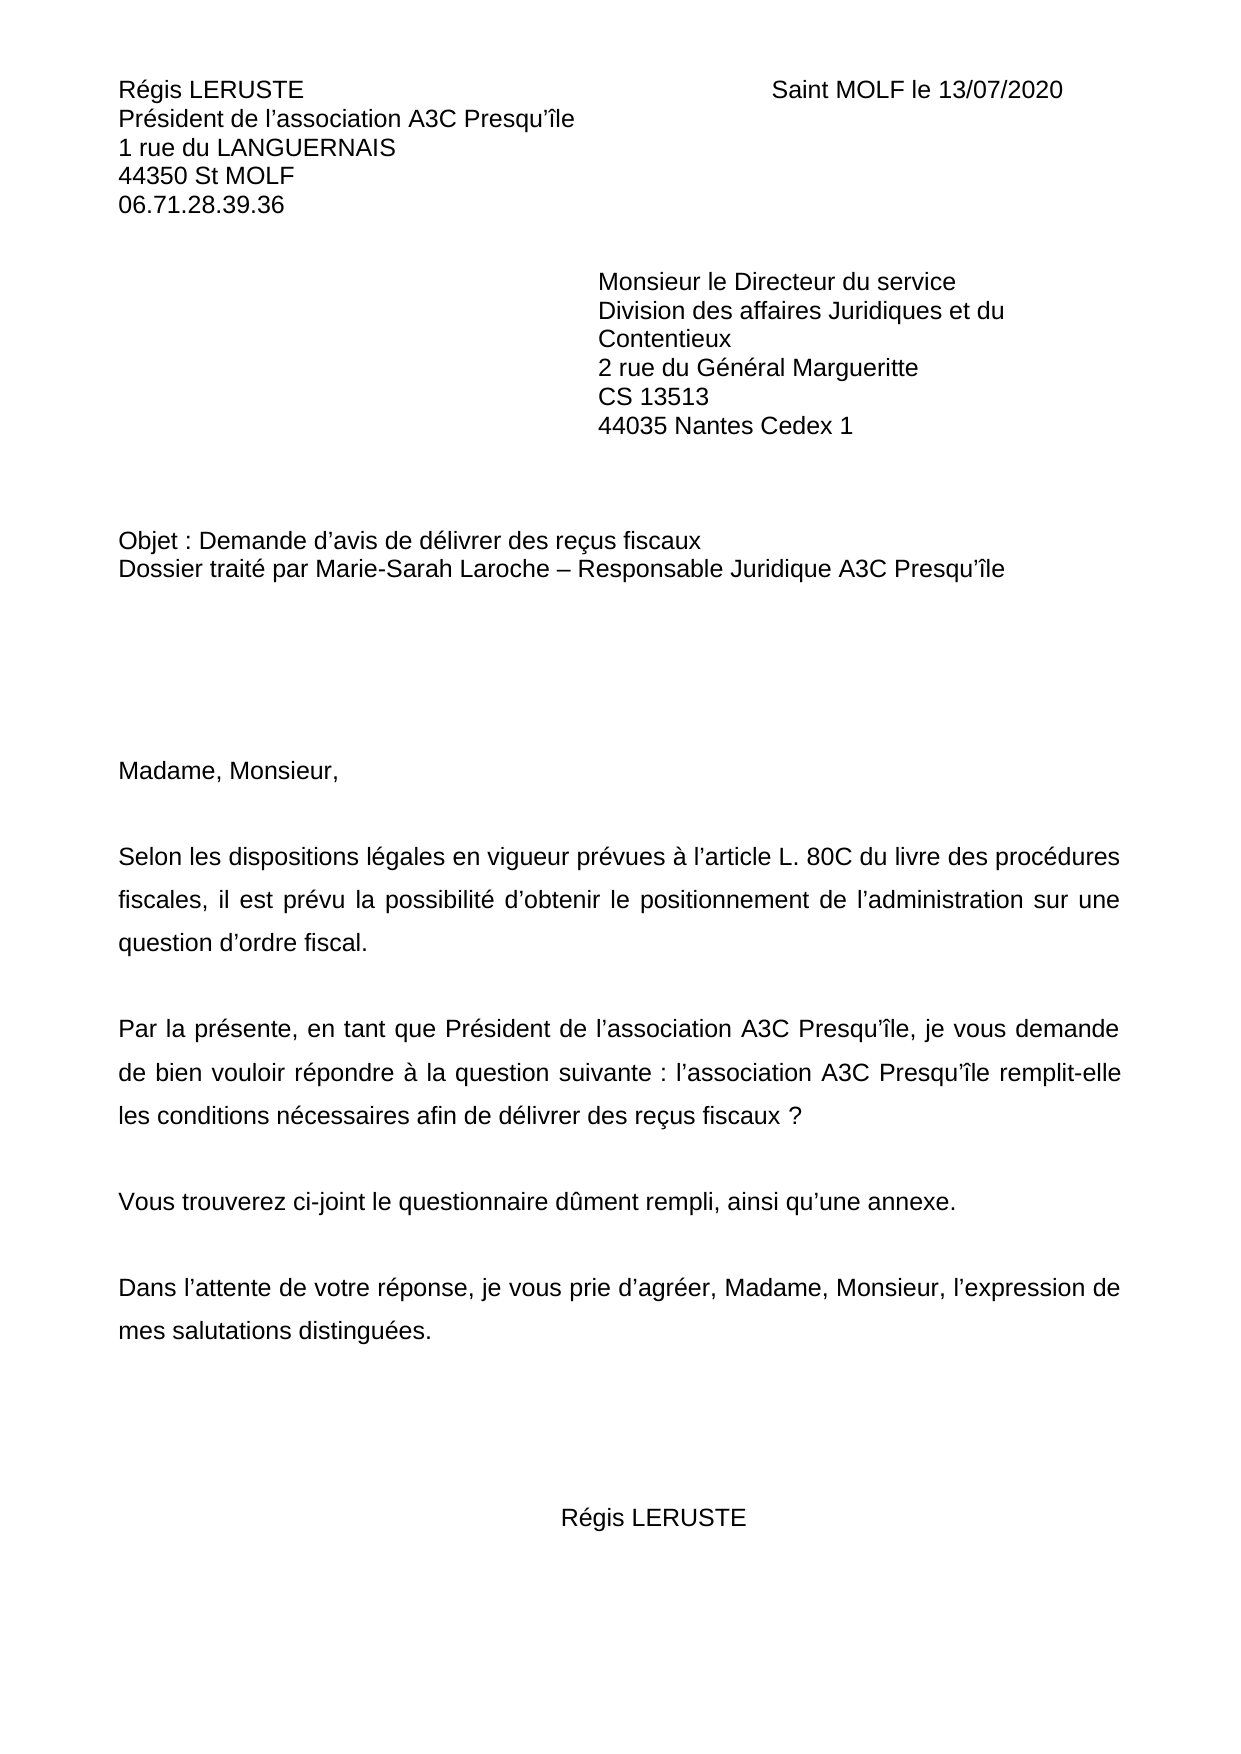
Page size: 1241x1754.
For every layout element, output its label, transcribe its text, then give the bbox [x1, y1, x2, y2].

text Dans l’attente de votre réponse, je vous prie d’agréer, Madame, Monsieur, l’expression de mes salutations distinguées. [118, 1273, 1122, 1345]
text Madame, Monsieur, [118, 756, 1122, 784]
table_cell Objet : Demande d’avis de délivrer des reçus fiscaux Dossier traité par Marie-Sarah Laroche – Responsable Juridique A3C Presqu’île [111, 439, 1070, 612]
table_header [111, 267, 591, 439]
text Selon les dispositions légales en vigueur prévues à l’article L. 80C du livre des procédures fiscales, il est prévu la possibilité d’obtenir le positionnement de l’administration sur une question d’ordre fiscal. [118, 842, 1122, 957]
text Vous trouverez ci-joint le questionnaire dûment rempli, ainsi qu’une annexe. [118, 1187, 1122, 1216]
text Régis LERUSTE [487, 1503, 1122, 1532]
text Par la présente, en tant que Président de l’association A3C Presqu’île, je vous demande de bien vouloir répondre à la question suivante : l’association A3C Presqu’île remplit-elle les conditions nécessaires afin de délivrer des reçus fiscaux ? [118, 1014, 1122, 1129]
table_header Monsieur le Directeur du service Division des affaires Juridiques et du Contentieux 2 rue du Général Margueritte CS 13513 44035 Nantes Cedex 1 [591, 267, 1070, 439]
